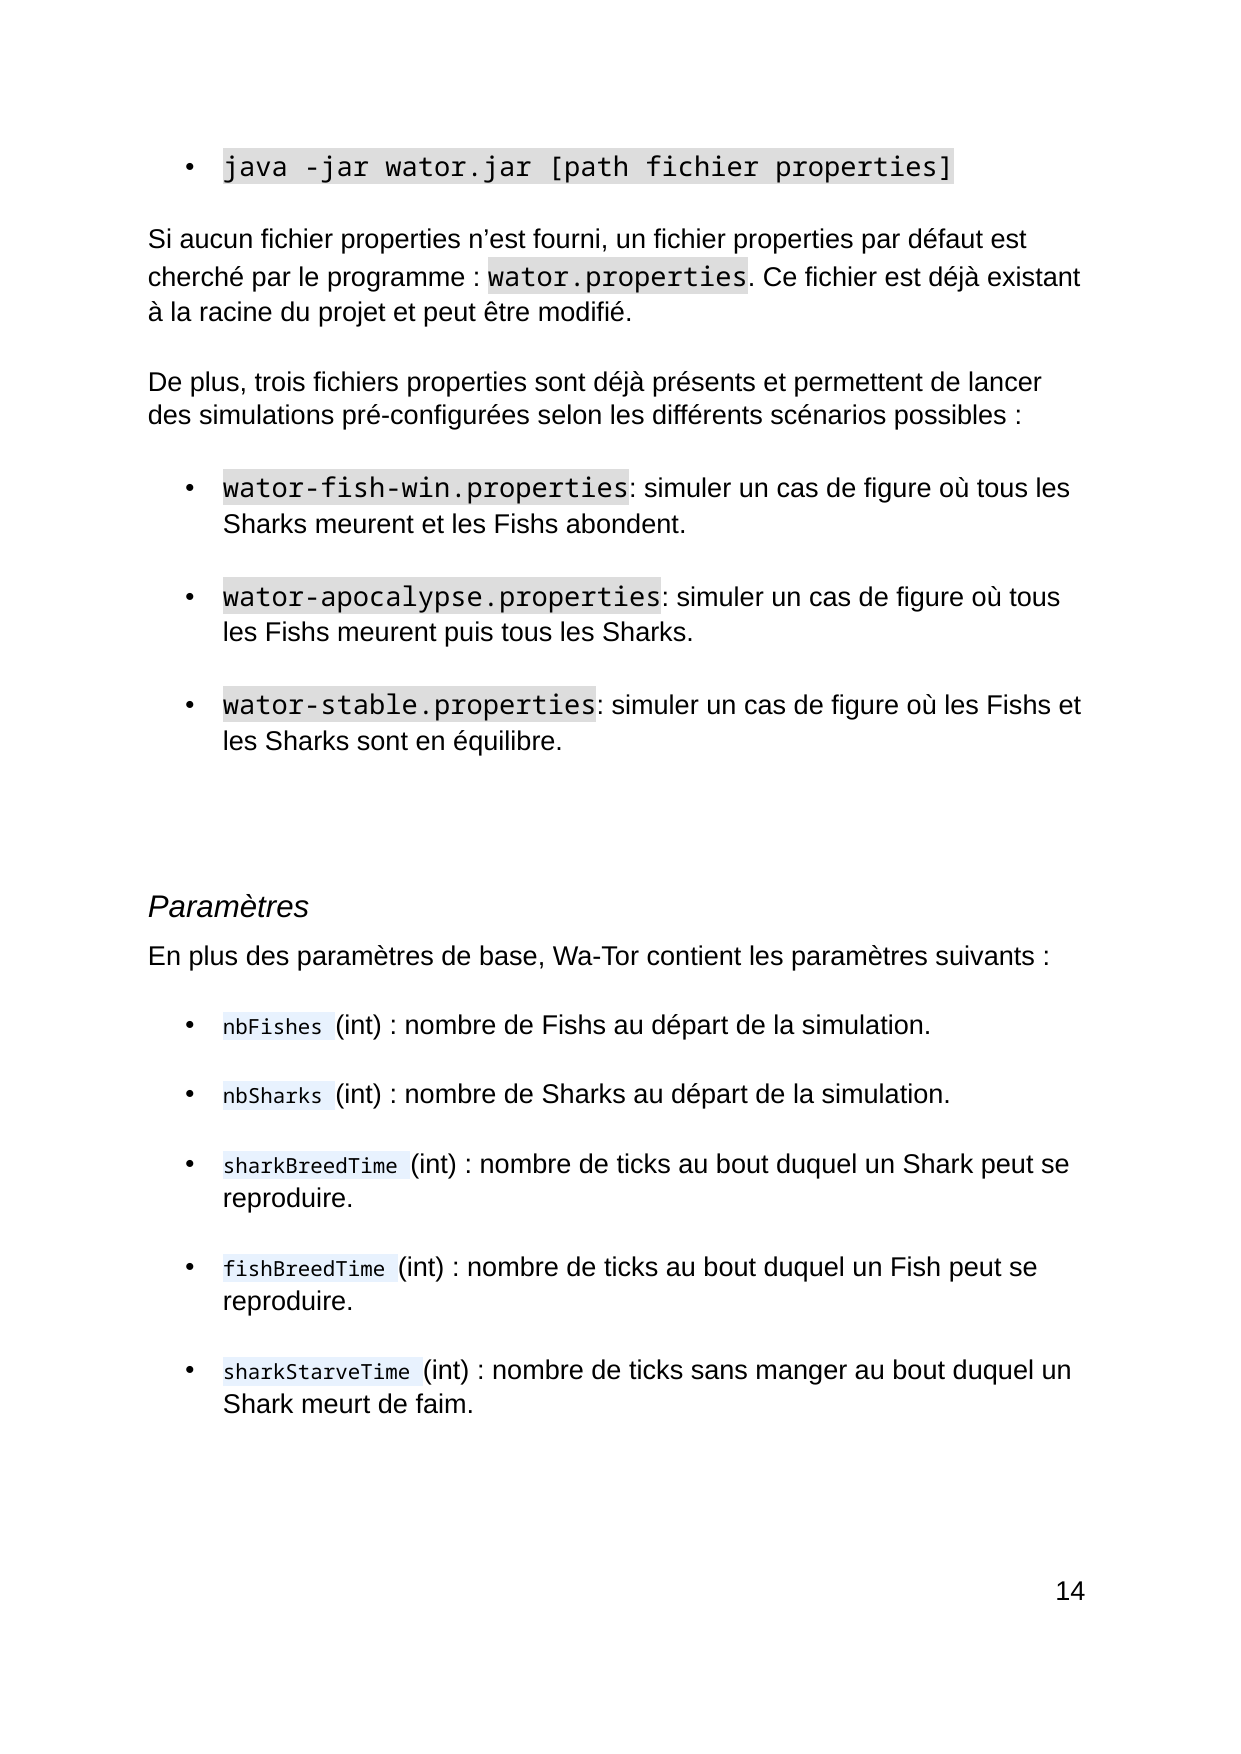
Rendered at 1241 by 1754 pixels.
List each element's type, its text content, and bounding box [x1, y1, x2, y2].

text Paramètres [148, 888, 1093, 924]
list wator-apocalypse.properties: simuler un cas de figure où tous les Fishs meurent puis tous les Sharks. [185, 577, 1093, 648]
list sharkBreedTime (int) : nombre de ticks au bout duquel un Shark peut se reproduire. [185, 1148, 1093, 1213]
list fishBreedTime (int) : nombre de ticks au bout duquel un Fish peut se reproduire. [185, 1251, 1093, 1316]
list wator-fish-win.properties: simuler un cas de figure où tous les Sharks meurent et les Fishs abondent. [185, 468, 1093, 539]
list sharkStarveTime (int) : nombre de ticks sans manger au bout duquel un Shark meurt de faim. [185, 1354, 1093, 1419]
list nbSharks (int) : nombre de Sharks au départ de la simulation. [185, 1078, 1093, 1110]
text En plus des paramètres de base, Wa-Tor contient les paramètres suivants : [148, 939, 1093, 971]
list nbFishes (int) : nombre de Fishs au départ de la simulation. [185, 1009, 1093, 1040]
list java -jar wator.jar [path fichier properties] [185, 148, 1093, 184]
list wator-stable.properties: simuler un cas de figure où les Fishs et les Sharks sont en équilibre. [185, 686, 1093, 756]
text Si aucun fichier properties n’est fourni, un fichier properties par défaut est cherché par le programme : wator.properties. Ce fichier est déjà existant à la racine du projet et peut être modifié. [148, 223, 1093, 328]
text De plus, trois fichiers properties sont déjà présents et permettent de lancer des simulations pré-configurées selon les différents scénarios possibles : [148, 366, 1093, 431]
